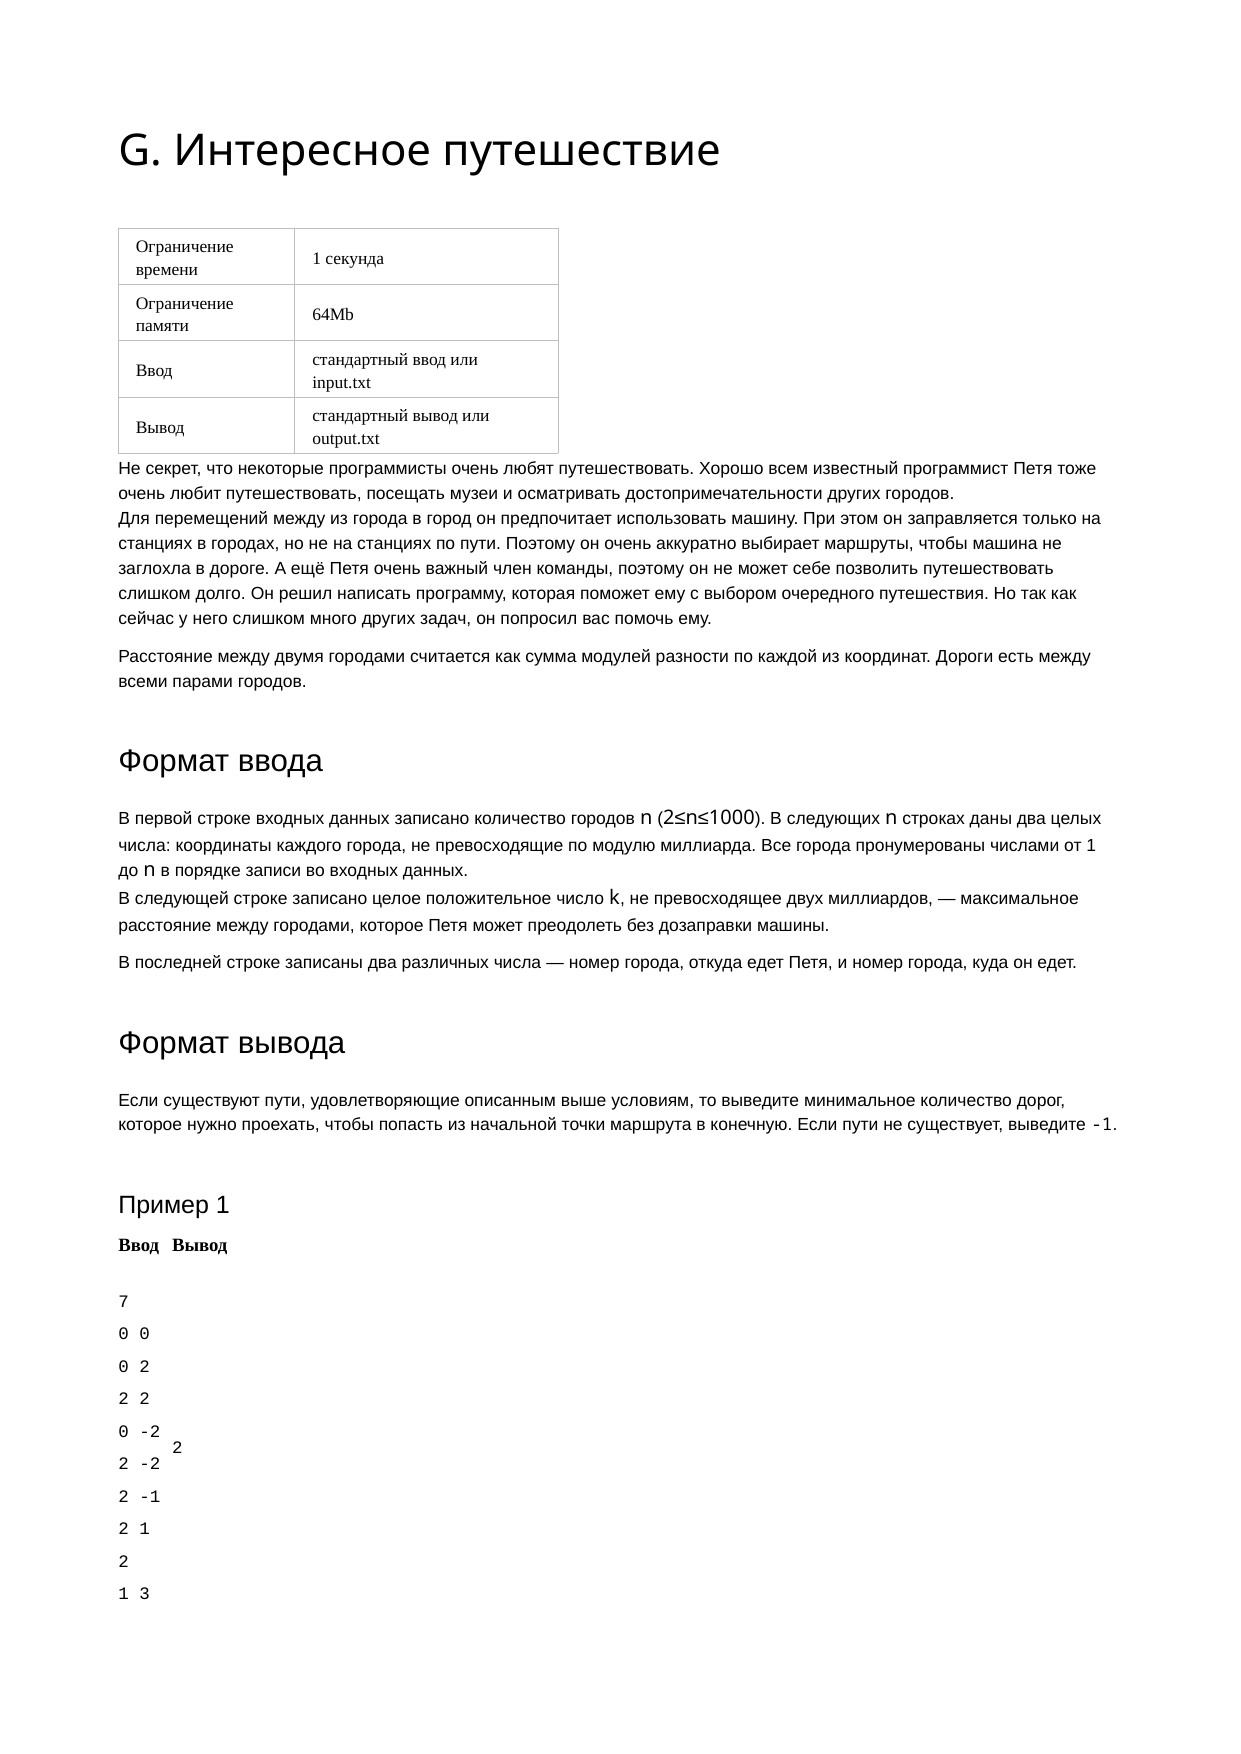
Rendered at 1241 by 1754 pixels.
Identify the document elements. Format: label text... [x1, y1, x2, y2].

subtitle Формат вывода [118, 1023, 1122, 1060]
table_header Ограничение времени [119, 229, 294, 284]
text Если существуют пути, удовлетворяющие описанным выше условиям, то выведите минимальное количество дорог, которое нужно проехать, чтобы попасть из начальной точки маршрута в конечную. Если пути не существует, выведите -1. [118, 1085, 1122, 1135]
text В следующей строке записано целое положительное число k, не превосходящее двух миллиардов, — максимальное расстояние между городами, которое Петя может преодолеть без дозаправки машины. [118, 883, 1122, 935]
table_cell 64Mb [295, 285, 558, 340]
text Не секрет, что некоторые программисты очень любят путешествовать. Хорошо всем известный программист Петя тоже очень любит путешествовать, посещать музеи и осматривать достопримечательности других городов. [118, 453, 1122, 503]
table_cell стандартный ввод или input.txt [295, 341, 558, 397]
table_cell 2 [172, 1285, 241, 1610]
subtitle Пример 1 [118, 1187, 1122, 1218]
text Расстояние между двумя городами считается как сумма модулей разности по каждой из координат. Дороги есть между всеми парами городов. [118, 641, 1122, 691]
table_cell Ограничение памяти [119, 285, 294, 340]
text В первой строке входных данных записано количество городов n (2≤n≤1000). В следующих n строках даны два целых числа: координаты каждого города, не превосходящие по модулю миллиарда. Все города пронумерованы числами от 1 до n в порядке записи во входных данных. [118, 803, 1122, 883]
table_header 1 секунда [295, 229, 558, 284]
table_cell 7 0 0 0 2 2 2 0 -2 2 -2 2 -1 2 1 2 1 3 [118, 1285, 172, 1610]
text В последней строке записаны два различных числа — номер города, откуда едет Петя, и номер города, куда он едет. [118, 948, 1122, 973]
text Для перемещений между из города в город он предпочитает использовать машину. При этом он заправляется только на станциях в городах, но не на станциях по пути. Поэтому он очень аккуратно выбирает маршруты, чтобы машина не заглохла в дороге. А ещё Петя очень важный член команды, поэтому он не может себе позволить путешествовать слишком долго. Он решил написать программу, которая поможет ему с выбором очередного путешествия. Но так как сейчас у него слишком много других задач, он попросил вас помочь ему. [118, 503, 1122, 628]
table_header Вывод [172, 1231, 241, 1285]
table_cell стандартный вывод или output.txt [295, 398, 558, 453]
table_header Ввод [118, 1231, 172, 1285]
table_cell Вывод [119, 398, 294, 453]
subtitle Формат ввода [118, 741, 1122, 778]
picture [18, 12, 39, 33]
table_cell Ввод [119, 341, 294, 397]
subtitle G. Интересное путешествие [118, 118, 1122, 178]
